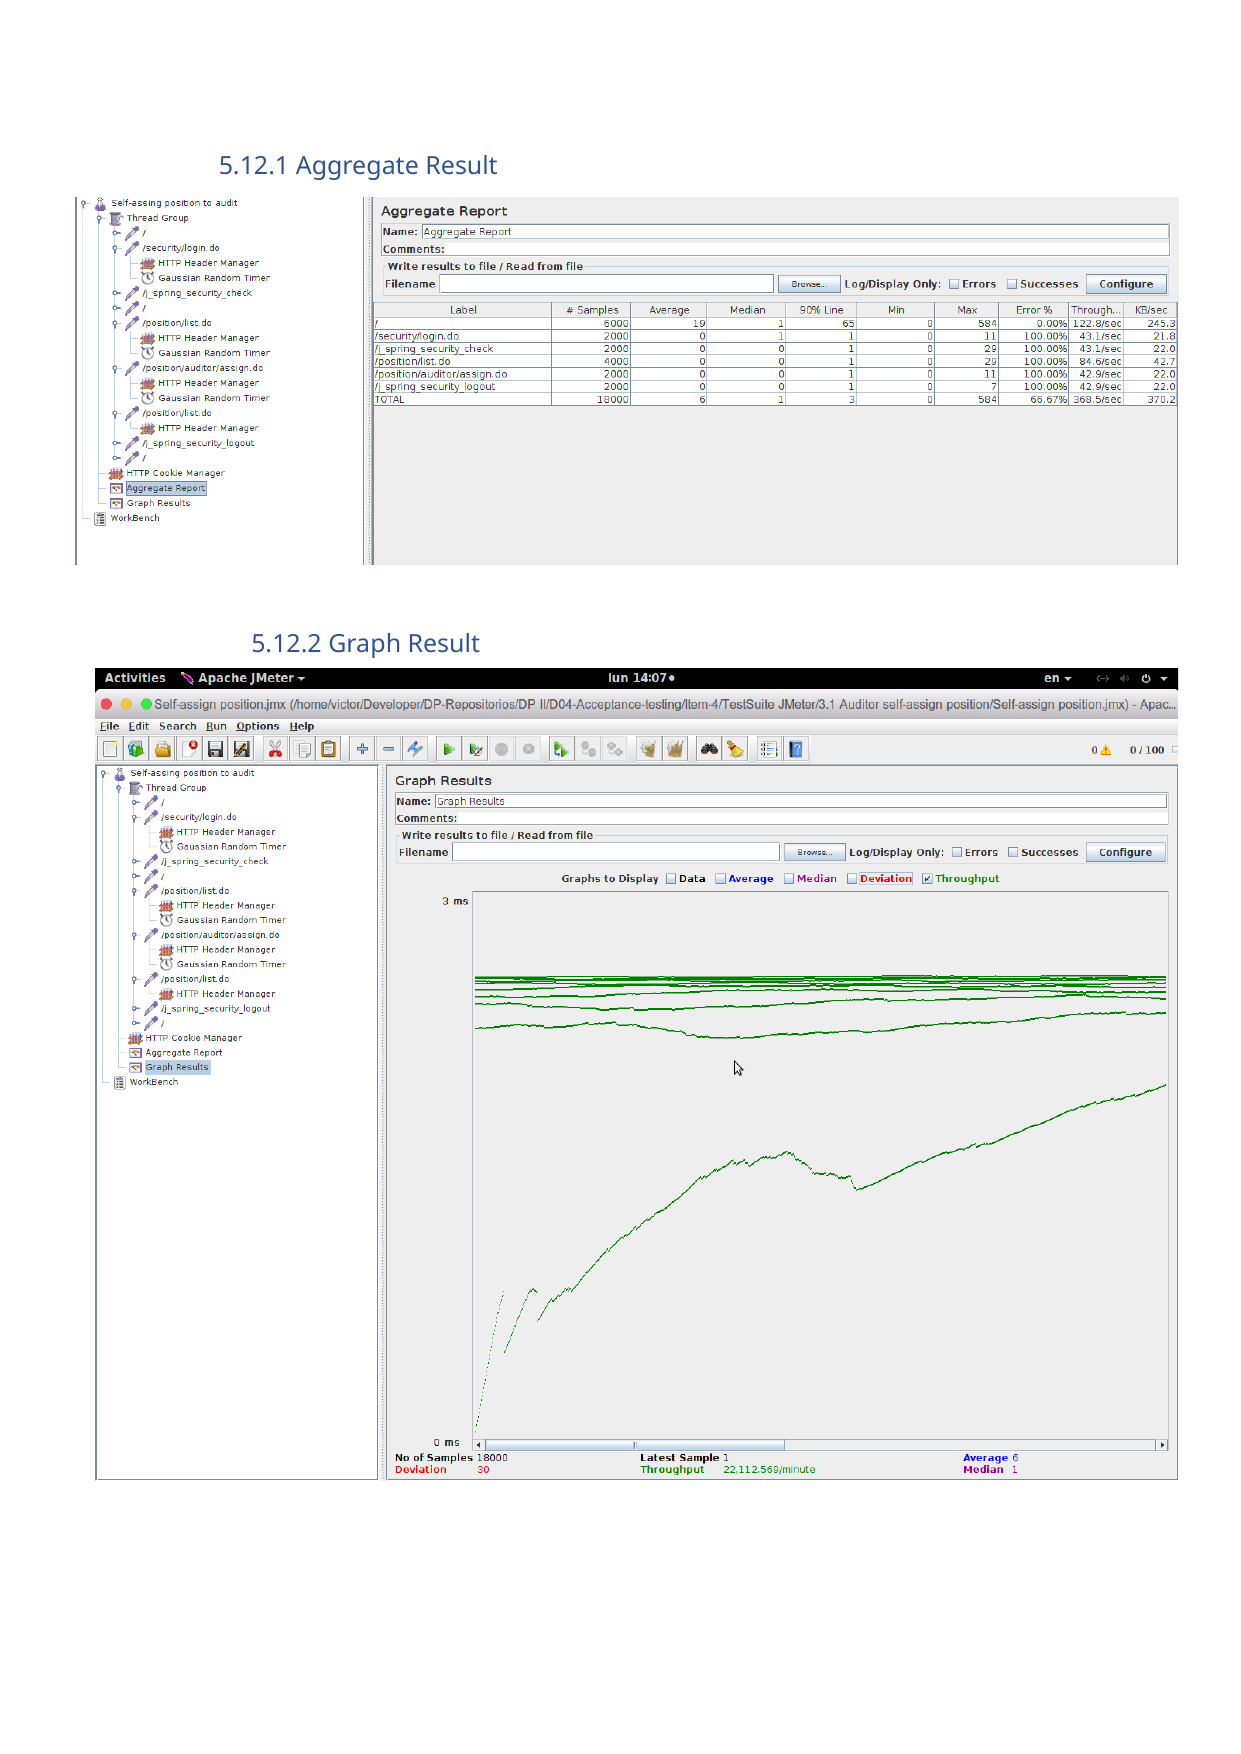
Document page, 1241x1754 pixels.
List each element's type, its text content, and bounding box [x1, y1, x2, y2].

picture [95, 668, 1179, 1481]
picture [75, 197, 1179, 565]
subtitle 5.12.1 Aggregate Result [177, 148, 1063, 182]
subtitle 5.12.2 Graph Result [177, 626, 1063, 660]
